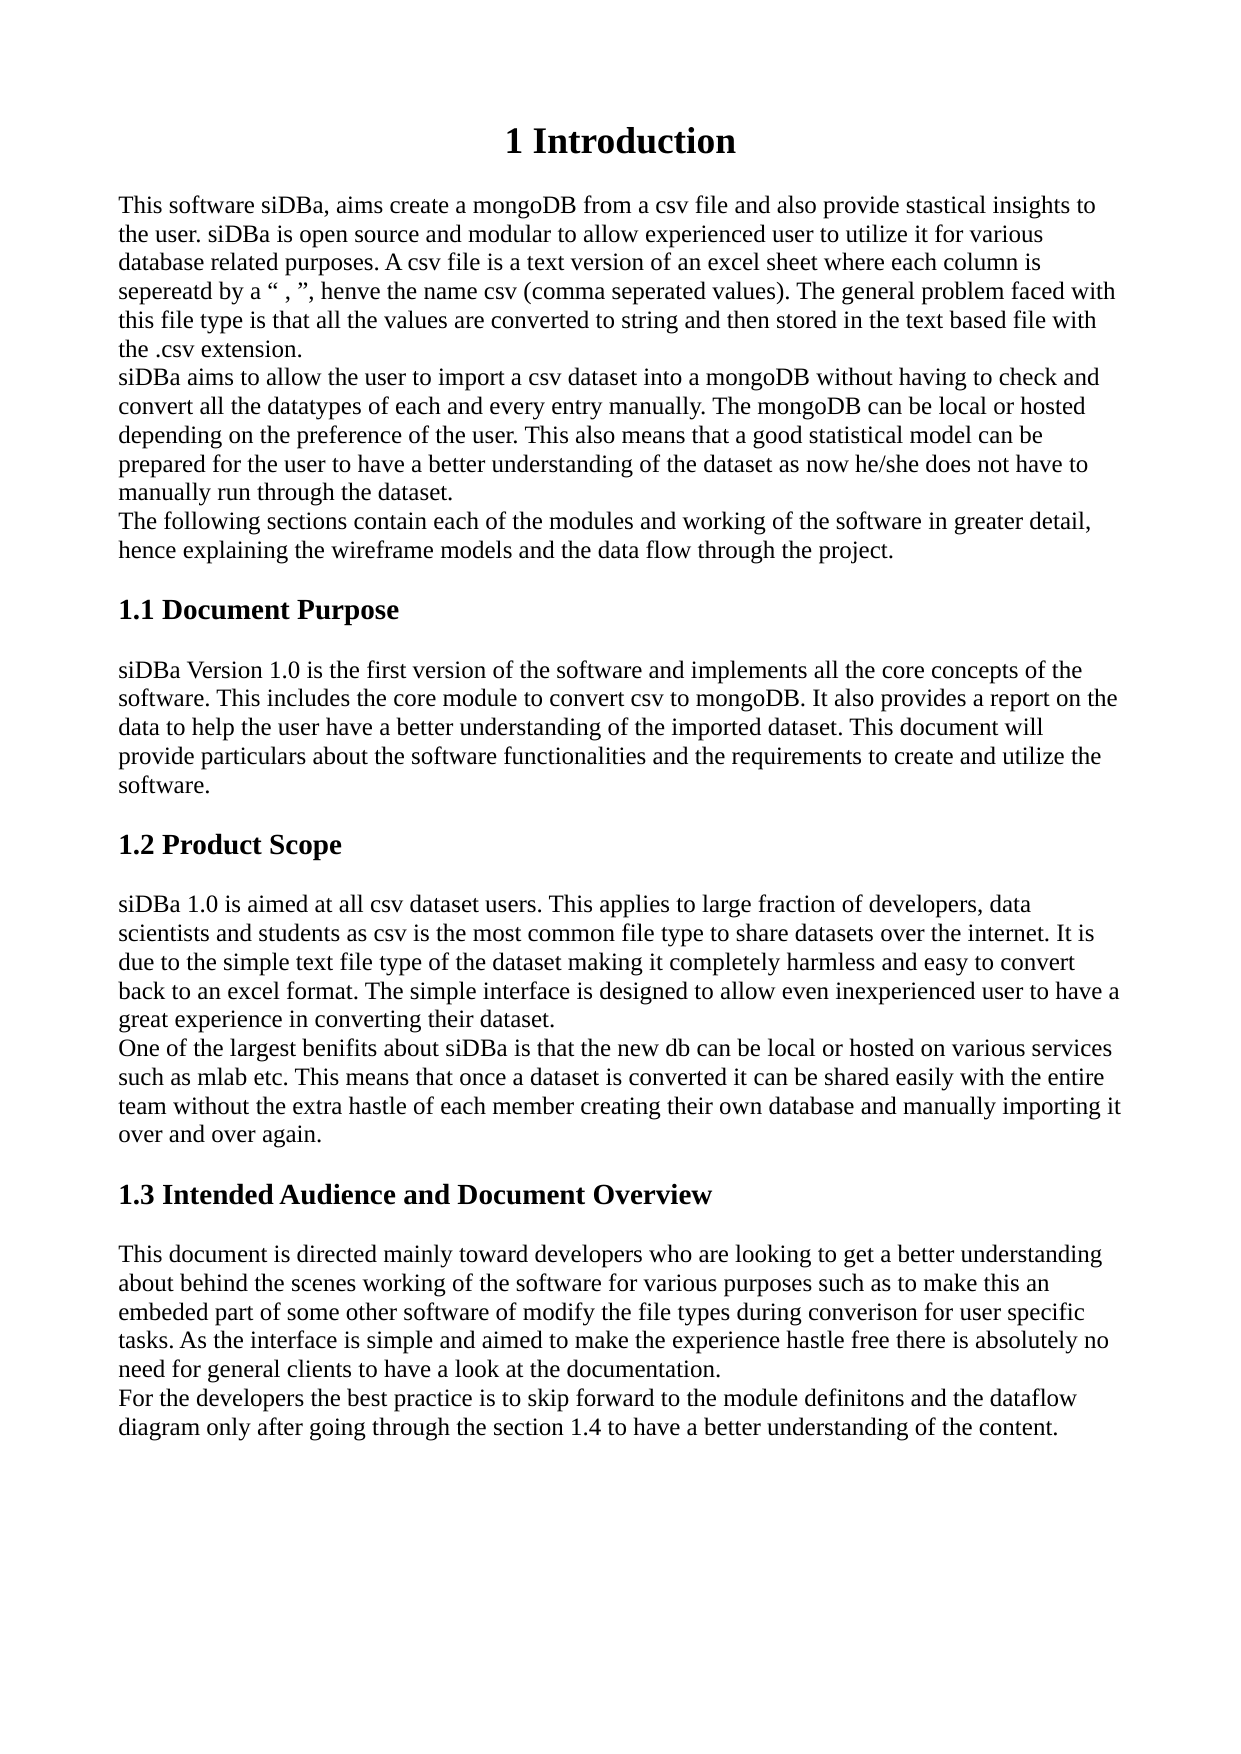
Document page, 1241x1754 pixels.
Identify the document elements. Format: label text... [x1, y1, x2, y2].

text 1.2 Product Scope [118, 827, 1122, 861]
text siDBa 1.0 is aimed at all csv dataset users. This applies to large fraction of developers, data scientists and students as csv is the most common file type to share datasets over the internet. It is due to the simple text file type of the dataset making it completely harmless and easy to convert back to an excel format. The simple interface is designed to allow even inexperienced user to have a great experience in converting their dataset. [118, 889, 1122, 1033]
text One of the largest benifits about siDBa is that the new db can be local or hosted on various services such as mlab etc. This means that once a dataset is converted it can be shared easily with the entire team without the extra hastle of each member creating their own database and manually importing it over and over again. [118, 1033, 1122, 1148]
text siDBa Version 1.0 is the first version of the software and implements all the core concepts of the software. This includes the core module to convert csv to mongoDB. It also provides a report on the data to help the user have a better understanding of the imported dataset. This document will provide particulars about the software functionalities and the requirements to create and utilize the software. [118, 655, 1122, 798]
text 1 Introduction [118, 118, 1122, 161]
text For the developers the best practice is to skip forward to the module definitons and the dataflow diagram only after going through the section 1.4 to have a better understanding of the content. [118, 1383, 1122, 1441]
text 1.1 Document Purpose [118, 592, 1122, 626]
text 1.3 Intended Audience and Document Overview [118, 1177, 1122, 1211]
text This document is directed mainly toward developers who are looking to get a better understanding about behind the scenes working of the software for various purposes such as to make this an embeded part of some other software of modify the file types during converison for user specific tasks. As the interface is simple and aimed to make the experience hastle free there is absolutely no need for general clients to have a look at the documentation. [118, 1239, 1122, 1383]
text siDBa aims to allow the user to import a csv dataset into a mongoDB without having to check and convert all the datatypes of each and every entry manually. The mongoDB can be local or hosted depending on the preference of the user. This also means that a good statistical model can be prepared for the user to have a better understanding of the dataset as now he/she does not have to manually run through the dataset. [118, 362, 1122, 506]
text This software siDBa, aims create a mongoDB from a csv file and also provide stastical insights to the user. siDBa is open source and modular to allow experienced user to utilize it for various database related purposes. A csv file is a text version of an excel sheet where each column is sepereatd by a “ , ”, henve the name csv (comma seperated values). The general problem faced with this file type is that all the values are converted to string and then stored in the text based file with the .csv extension. [118, 190, 1122, 362]
text The following sections contain each of the modules and working of the software in greater detail, hence explaining the wireframe models and the data flow through the project. [118, 506, 1122, 564]
